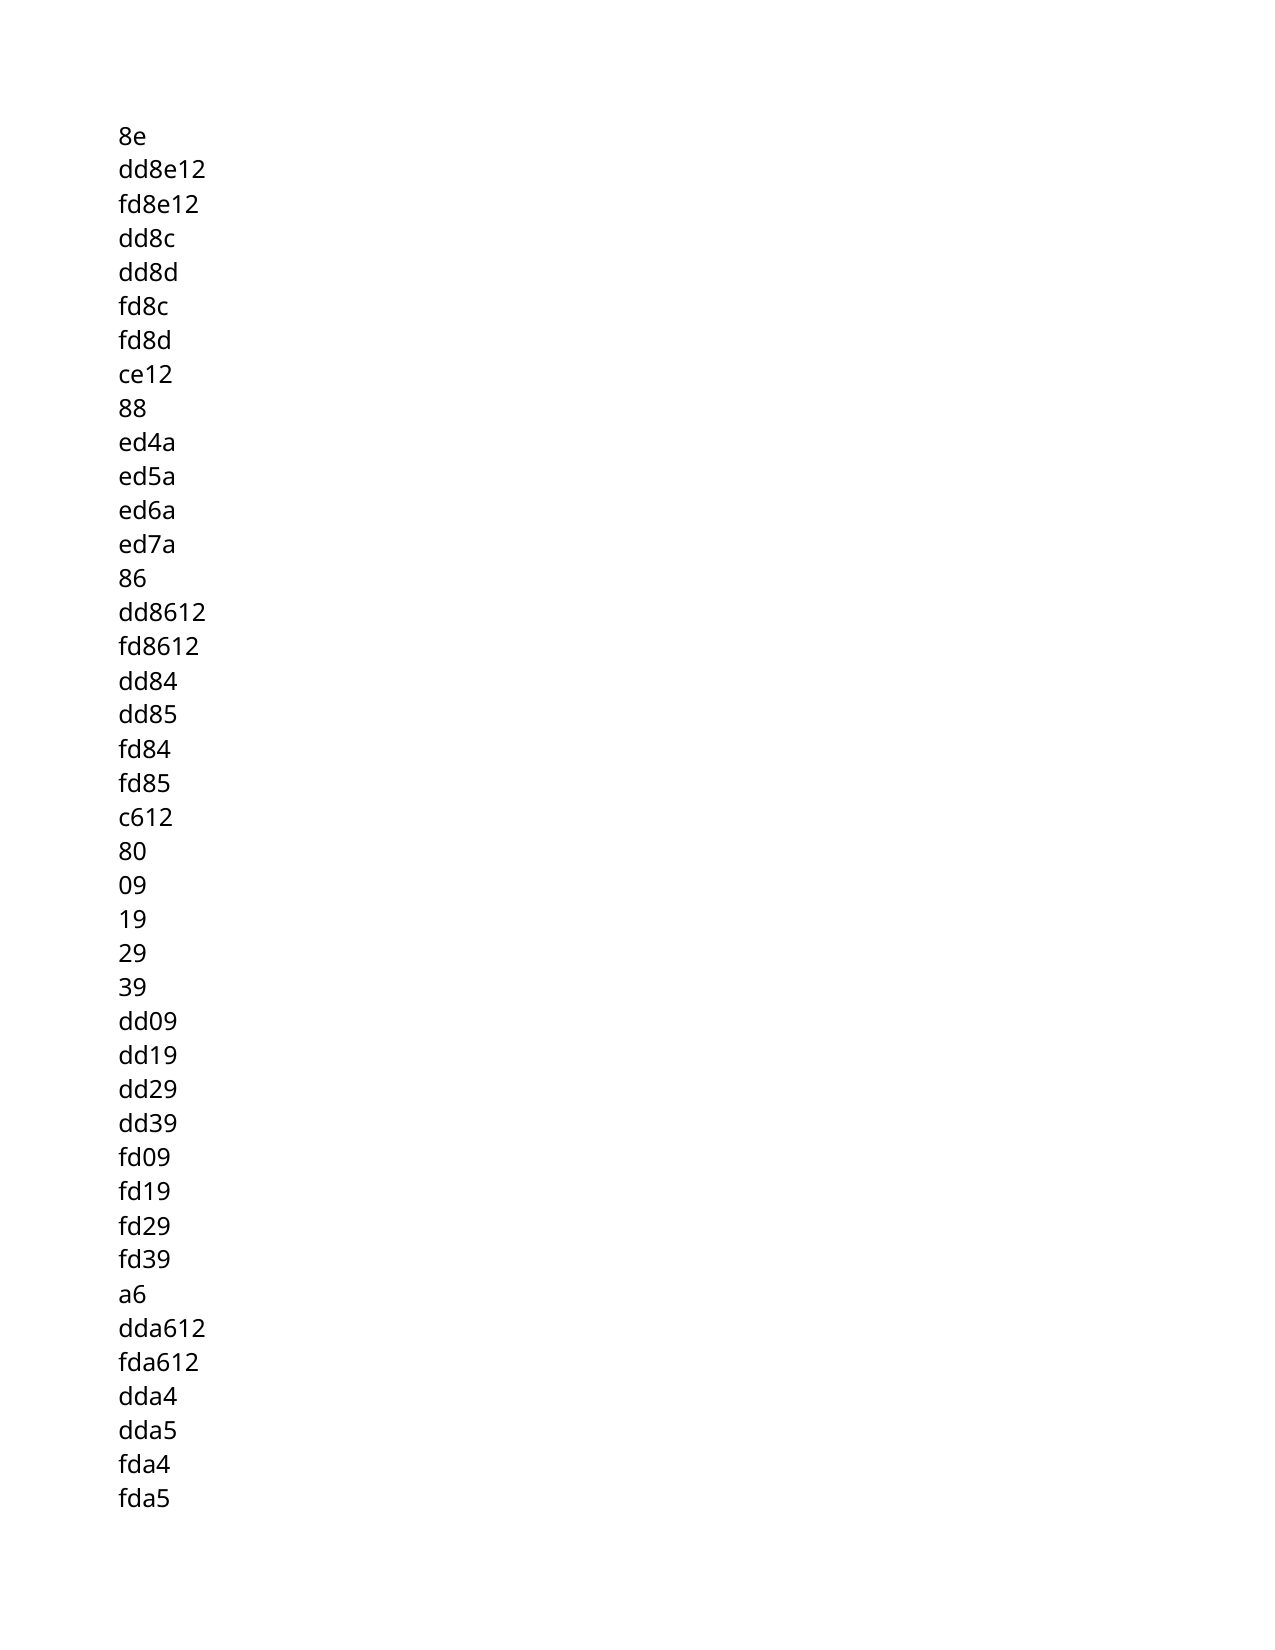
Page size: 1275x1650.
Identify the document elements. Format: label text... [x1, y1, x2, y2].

text fda4 [118, 1447, 1157, 1481]
text fd39 [118, 1242, 1157, 1276]
text 29 [118, 936, 1157, 970]
text 39 [118, 970, 1157, 1004]
text dd39 [118, 1106, 1157, 1140]
text dd8d [118, 254, 1157, 288]
text dd84 [118, 663, 1157, 697]
text fd29 [118, 1208, 1157, 1242]
text dd85 [118, 697, 1157, 731]
text fd19 [118, 1174, 1157, 1208]
text 88 [118, 391, 1157, 425]
text fda5 [118, 1481, 1157, 1515]
text ed5a [118, 459, 1157, 493]
text fd85 [118, 765, 1157, 799]
text dda5 [118, 1412, 1157, 1447]
text fd8e12 [118, 186, 1157, 220]
text 19 [118, 902, 1157, 936]
text dd29 [118, 1072, 1157, 1106]
text dda612 [118, 1310, 1157, 1344]
text 86 [118, 561, 1157, 595]
text dd8612 [118, 595, 1157, 629]
text dd8c [118, 220, 1157, 254]
text dd09 [118, 1004, 1157, 1038]
text a6 [118, 1276, 1157, 1310]
text dd19 [118, 1038, 1157, 1072]
text ed6a [118, 493, 1157, 527]
text fd8612 [118, 629, 1157, 663]
text c612 [118, 799, 1157, 833]
text dd8e12 [118, 152, 1157, 186]
text 80 [118, 833, 1157, 867]
text fd8d [118, 322, 1157, 357]
text 09 [118, 867, 1157, 902]
text dda4 [118, 1378, 1157, 1412]
text fd09 [118, 1140, 1157, 1174]
text fd84 [118, 731, 1157, 765]
text 8e [118, 118, 1157, 152]
text ed7a [118, 527, 1157, 561]
text ed4a [118, 425, 1157, 459]
text fda612 [118, 1344, 1157, 1378]
text fd8c [118, 288, 1157, 322]
text ce12 [118, 357, 1157, 391]
